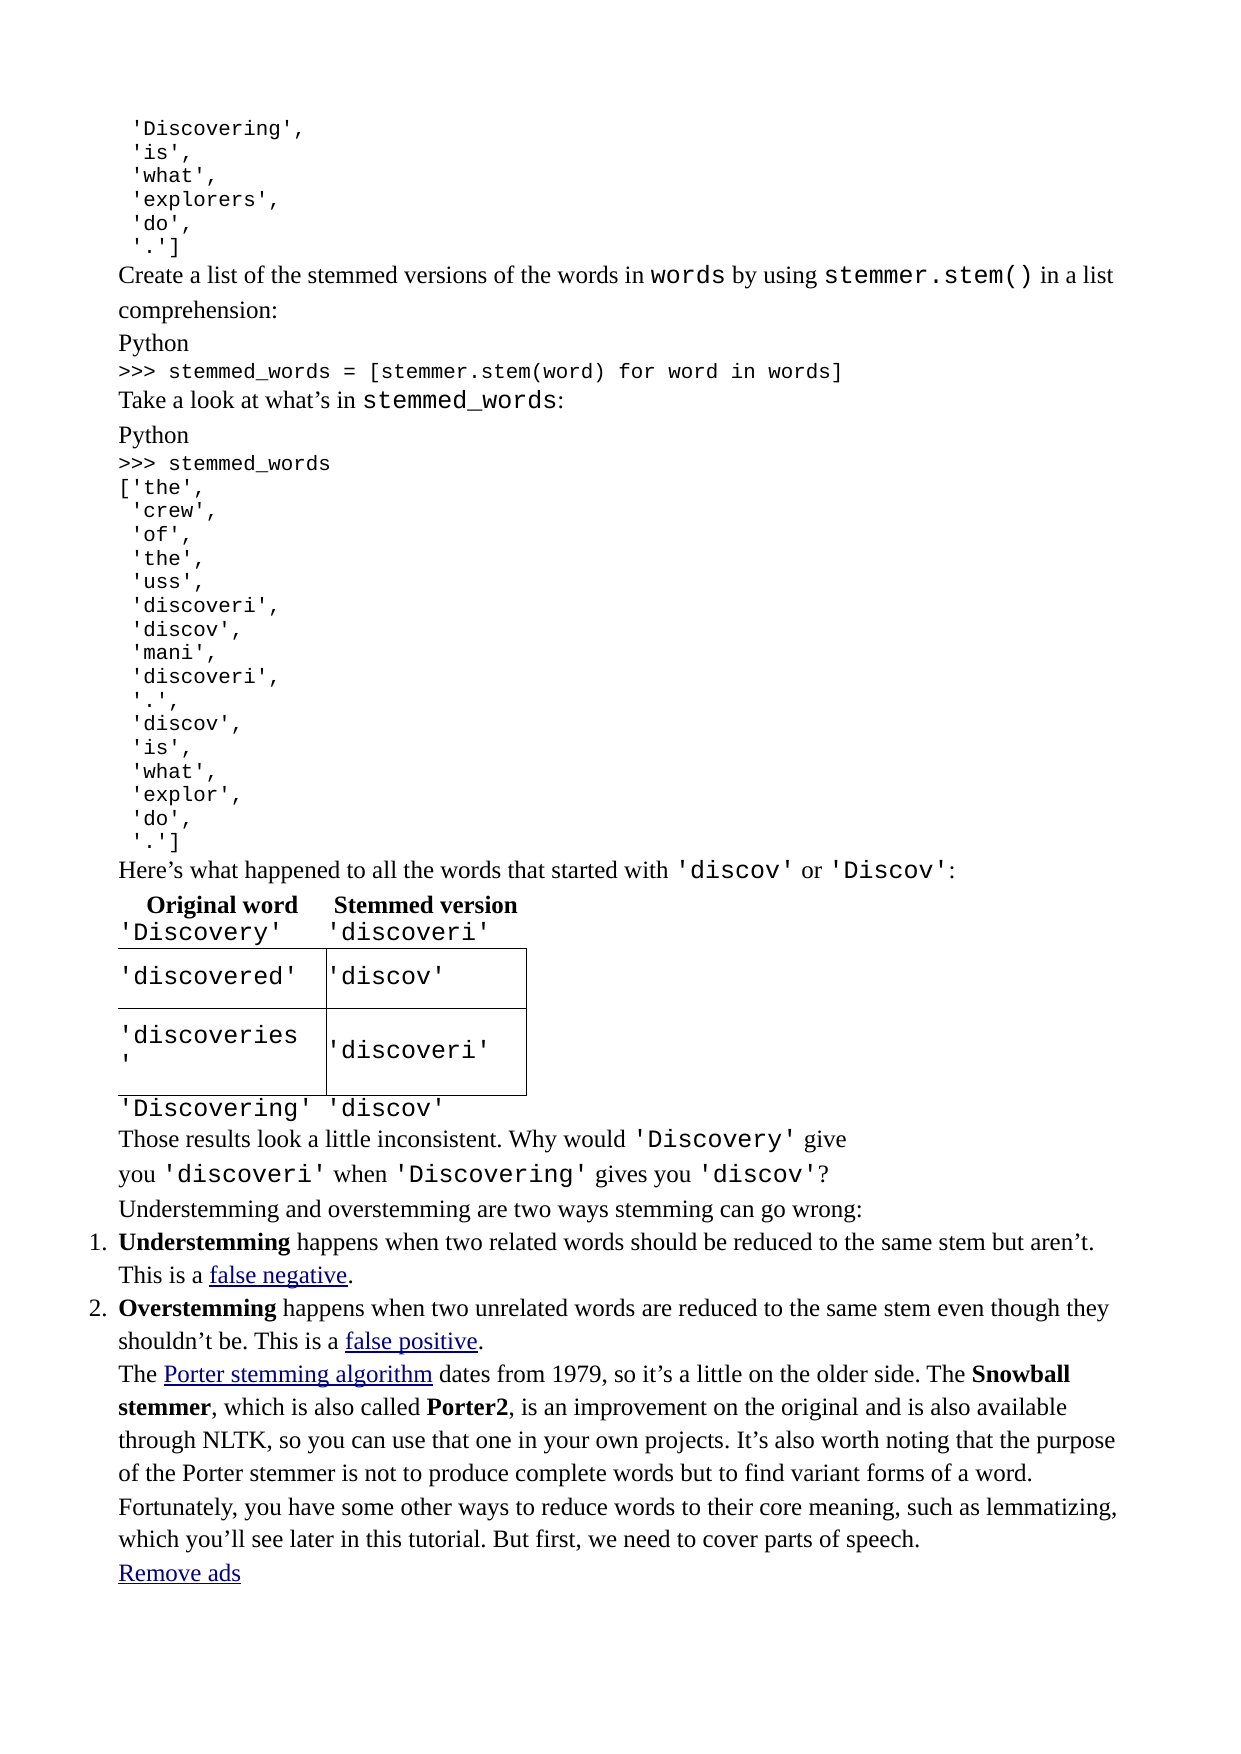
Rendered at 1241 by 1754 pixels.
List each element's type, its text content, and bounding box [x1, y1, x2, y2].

text The Porter stemming algorithm dates from 1979, so it’s a little on the older side. The Snowball stemmer, which is also called Porter2, is an improvement on the original and is also available through NLTK, so you can use that one in your own projects. It’s also worth noting that the purpose of the Porter stemmer is not to produce complete words but to find variant forms of a word. [118, 1359, 1122, 1487]
text '.'] [118, 236, 1122, 260]
text 'explorers', [118, 189, 1122, 213]
table_cell 'discov' [326, 1096, 526, 1124]
text Understemming and overstemming are two ways stemming can go wrong: [118, 1194, 1122, 1223]
table_header Stemmed version [326, 891, 526, 919]
text Create a list of the stemmed versions of the words in words by using stemmer.stem() in a list comprehension: [118, 260, 1122, 324]
list Overstemming happens when two unrelated words are reduced to the same stem even though they shouldn’t be. This is a false positive. [118, 1293, 1122, 1355]
text 'discoveri', [118, 666, 1122, 690]
table_cell 'discovered' [118, 949, 326, 1007]
text 'discov', [118, 713, 1122, 737]
text 'do', [118, 808, 1122, 832]
text '.'] [118, 832, 1122, 855]
text 'discov', [118, 619, 1122, 642]
text 'is', [118, 737, 1122, 761]
table_cell 'Discovering' [118, 1096, 326, 1124]
text Here’s what happened to all the words that started with 'discov' or 'Discov': [118, 855, 1122, 886]
table_header Original word [118, 891, 326, 919]
text Remove ads [118, 1558, 1122, 1586]
text 'explor', [118, 784, 1122, 808]
text 'mani', [118, 642, 1122, 666]
table_cell 'discov' [327, 949, 526, 1007]
text Python [118, 420, 1122, 449]
text 'of', [118, 524, 1122, 548]
text 'crew', [118, 501, 1122, 524]
text Fortunately, you have some other ways to reduce words to their core meaning, such as lemmatizing, which you’ll see later in this tutorial. But first, we need to cover parts of speech. [118, 1492, 1122, 1553]
text '.', [118, 690, 1122, 713]
text Those results look a little inconsistent. Why would 'Discovery' give you 'discoveri' when 'Discovering' gives you 'discov'? [118, 1124, 1122, 1190]
text 'what', [118, 761, 1122, 784]
text Take a look at what’s in stemmed_words: [118, 385, 1122, 416]
text 'is', [118, 142, 1122, 165]
text ['the', [118, 477, 1122, 501]
text 'Discovering', [118, 118, 1122, 142]
text >>> stemmed_words [118, 453, 1122, 477]
text Python [118, 328, 1122, 357]
list Understemming happens when two related words should be reduced to the same stem but aren’t. This is a false negative. [118, 1227, 1122, 1289]
table_cell 'discoveri' [326, 919, 526, 948]
text 'the', [118, 548, 1122, 571]
table_cell 'Discovery' [118, 919, 326, 948]
text 'do', [118, 213, 1122, 236]
table_cell 'discoveri' [327, 1009, 526, 1095]
text 'what', [118, 165, 1122, 189]
text >>> stemmed_words = [stemmer.stem(word) for word in words] [118, 361, 1122, 385]
text 'discoveri', [118, 595, 1122, 619]
text 'uss', [118, 571, 1122, 595]
table_cell 'discoveries' [118, 1009, 326, 1095]
